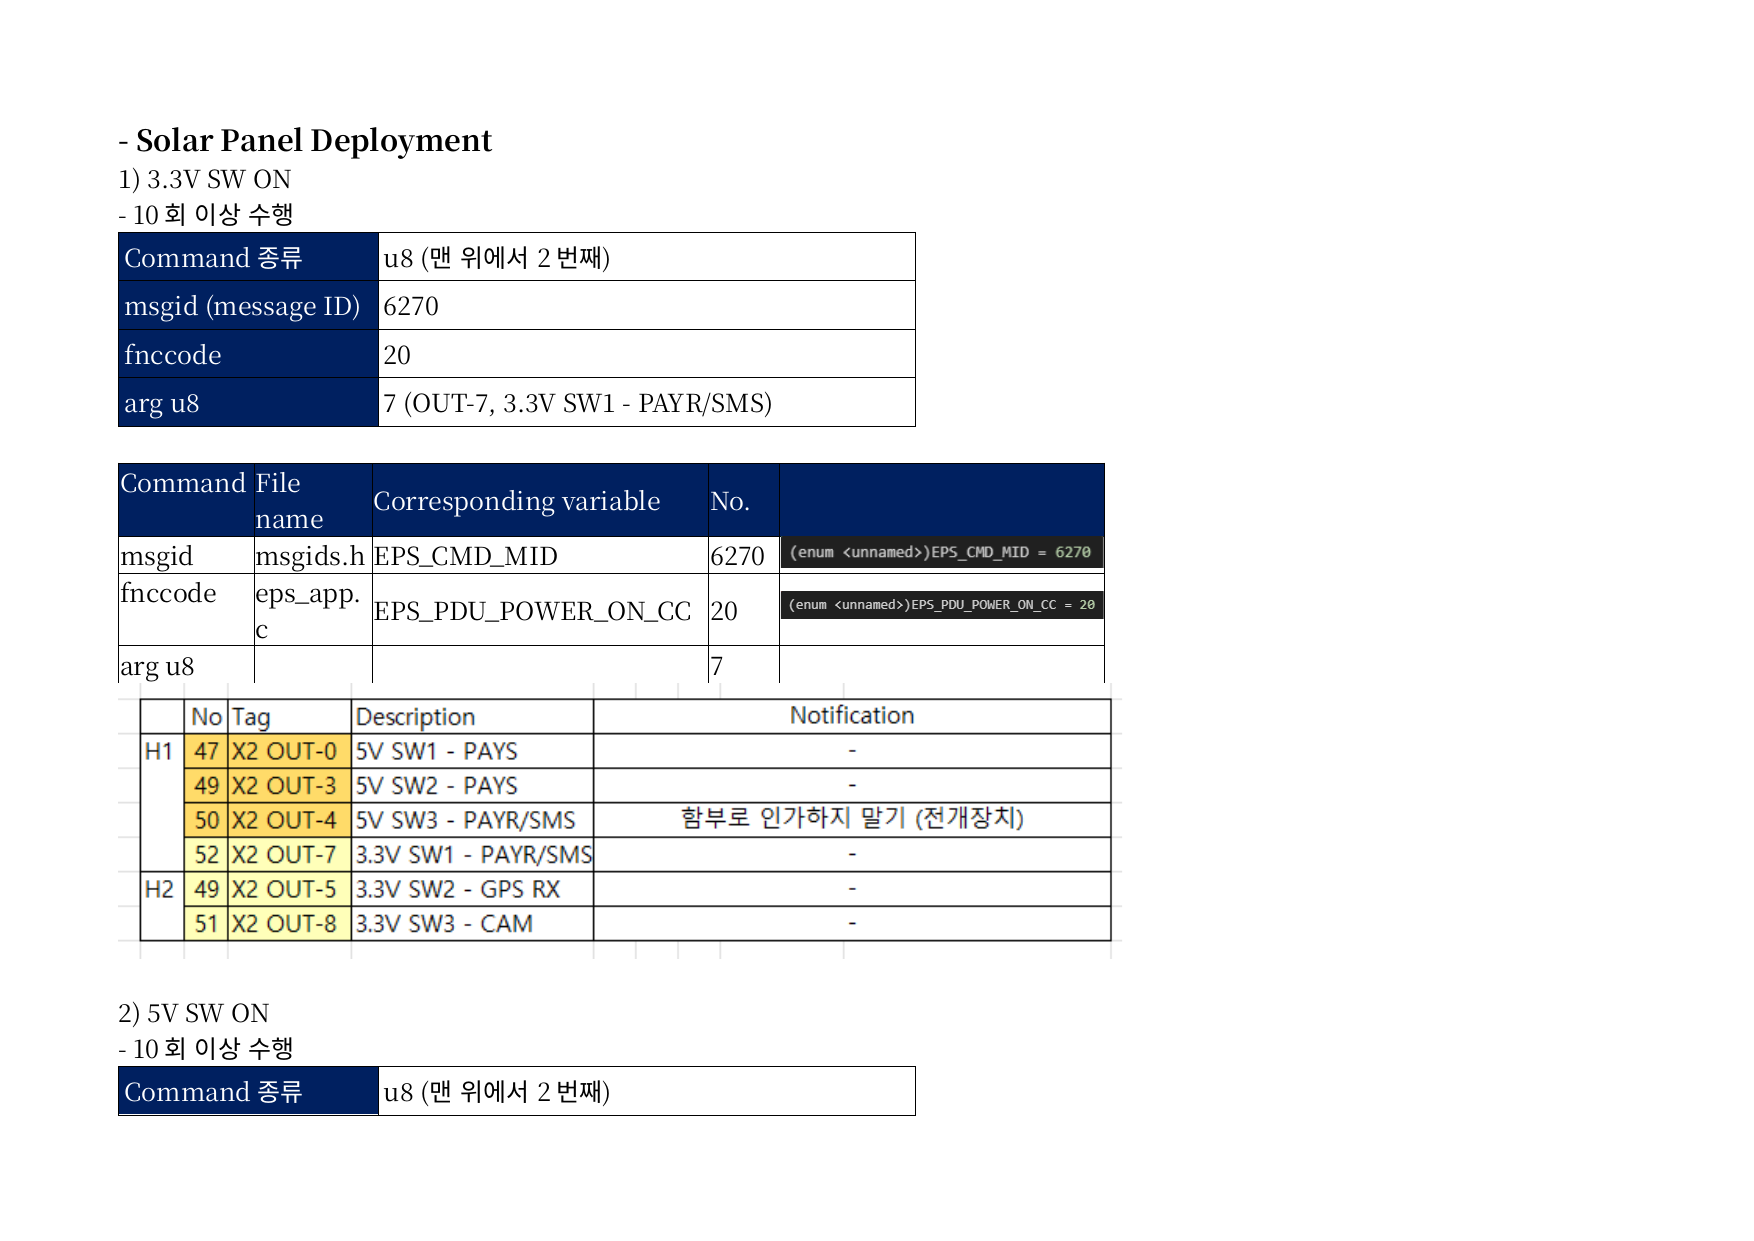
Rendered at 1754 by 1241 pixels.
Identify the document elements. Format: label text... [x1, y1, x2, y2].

table_cell 7 (OUT-7, 3.3V SW1 - PAYR/SMS) [379, 378, 915, 426]
table_cell arg u8 [119, 646, 254, 682]
picture [780, 591, 1104, 619]
table_header Command [119, 464, 254, 536]
text 1) 3.3V SW ON [118, 160, 1636, 196]
table_cell 6270 [379, 281, 915, 329]
text 2) 5V SW ON [118, 994, 1636, 1030]
table_header Corresponding variable [373, 464, 708, 536]
table_header No. [709, 464, 779, 536]
table_cell msgid (message ID) [119, 281, 378, 329]
table_cell fnccode [119, 574, 254, 645]
table_cell [373, 646, 708, 682]
table_cell eps_app.c [255, 574, 372, 645]
table_header u8 (맨 위에서 2번째) [379, 1067, 915, 1114]
table_cell fnccode [119, 330, 378, 377]
text - 10회 이상 수행 [118, 1030, 1636, 1066]
table_header File name [255, 464, 372, 536]
picture [118, 683, 1123, 959]
table_cell 7 [709, 646, 779, 682]
table_header u8 (맨 위에서 2번째) [379, 233, 915, 280]
table_cell [780, 646, 1104, 682]
table_cell [780, 619, 1104, 645]
table_header Command 종류 [119, 233, 378, 280]
table_cell arg u8 [119, 378, 378, 426]
table_cell 20 [709, 574, 779, 645]
table_cell [255, 646, 372, 682]
table_header Command 종류 [119, 1067, 378, 1114]
table_cell EPS_PDU_POWER_ON_CC [373, 574, 708, 645]
text - Solar Panel Deployment [118, 118, 1636, 160]
text - 10회 이상 수행 [118, 196, 1636, 232]
picture [780, 536, 1104, 568]
table_cell msgids.h [255, 537, 372, 572]
table_header [780, 464, 1104, 536]
table_cell 6270 [709, 537, 779, 572]
table_cell EPS_CMD_MID [373, 537, 708, 572]
table_cell [780, 574, 1104, 591]
table_cell 20 [379, 330, 915, 377]
table_cell [780, 568, 1104, 572]
table_cell msgid [119, 537, 254, 572]
